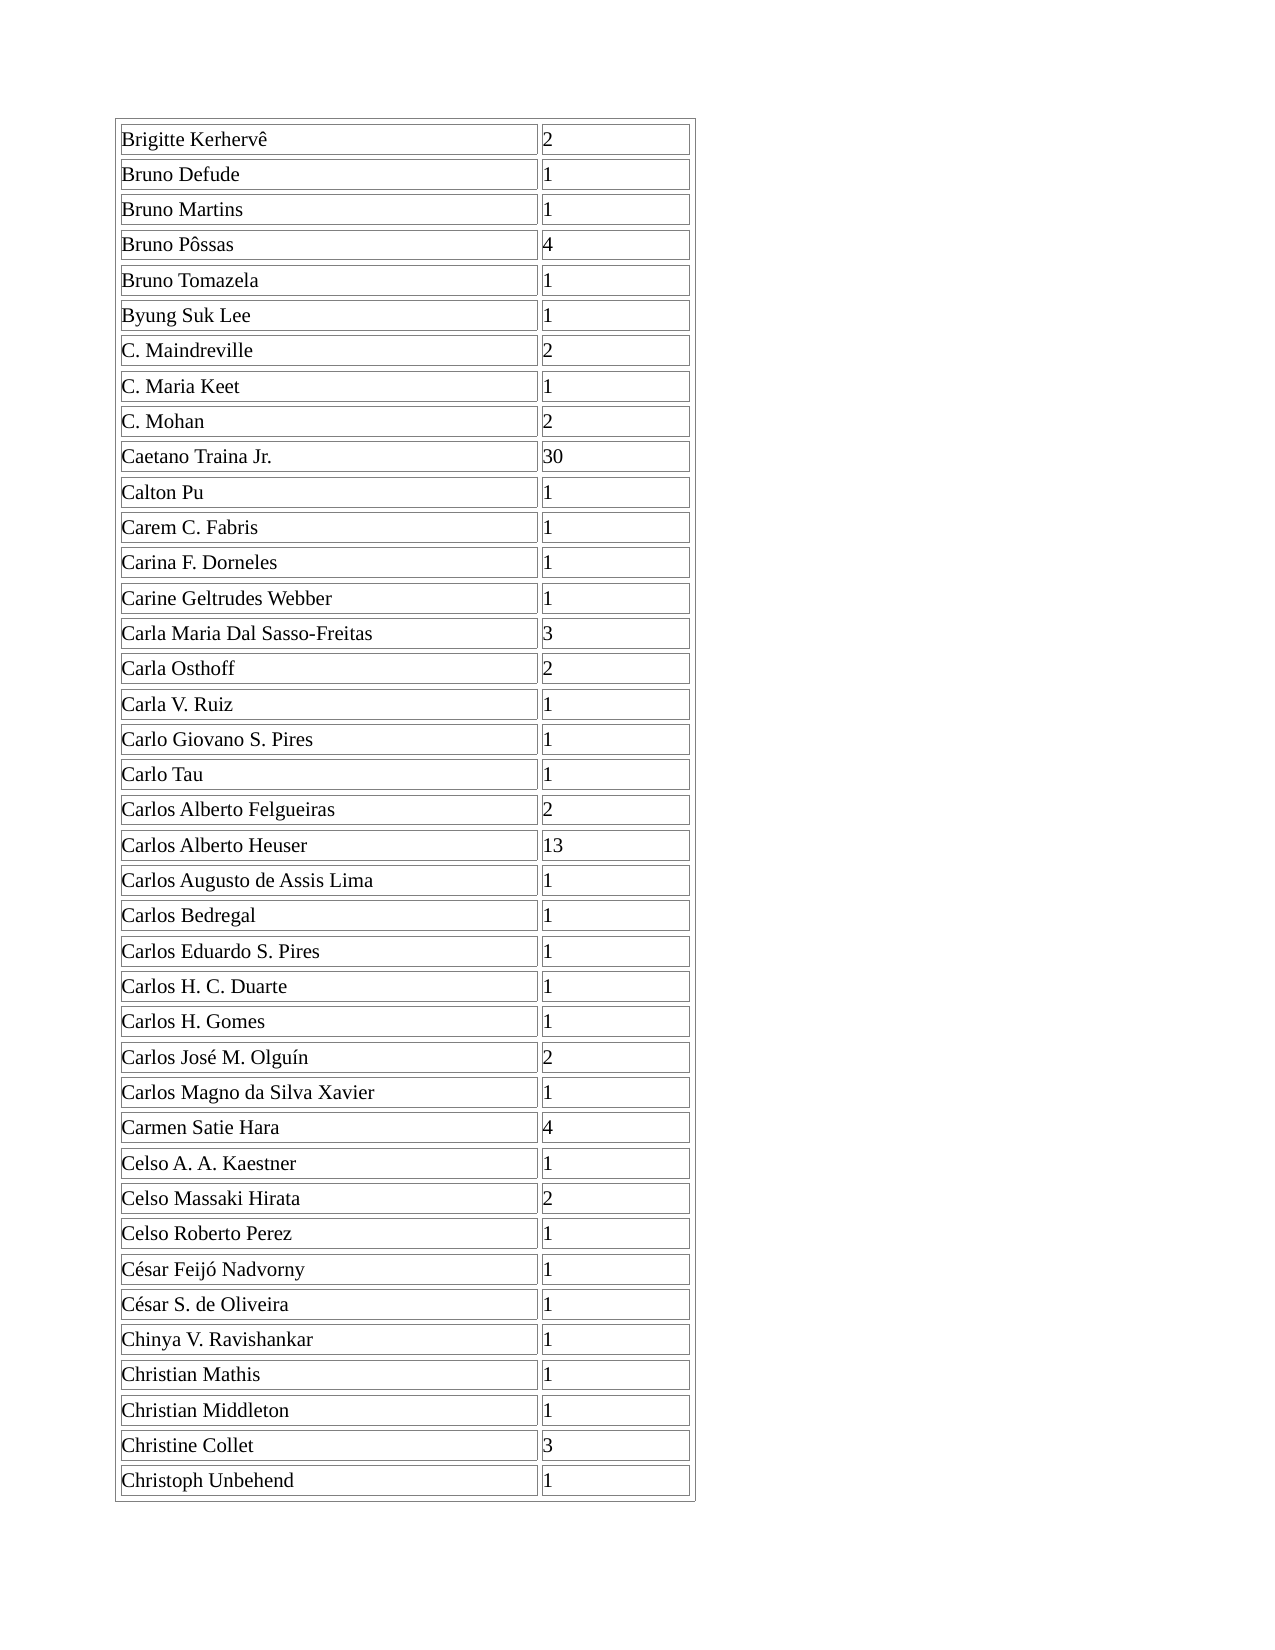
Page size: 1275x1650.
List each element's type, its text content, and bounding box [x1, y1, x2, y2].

table_cell Celso Roberto Perez [118, 1213, 539, 1248]
table_cell Carlo Tau [118, 754, 539, 789]
table_cell Celso Massaki Hirata [118, 1178, 539, 1213]
table_cell Caetano Traina Jr. [118, 436, 539, 471]
table_cell Carlos Alberto Heuser [118, 824, 539, 860]
table_cell 2 [539, 648, 692, 683]
table_cell 4 [539, 224, 692, 259]
table_cell Bruno Tomazela [118, 259, 539, 295]
table_cell 1 [539, 295, 692, 330]
table_cell Carina F. Dorneles [118, 542, 539, 577]
table_cell C. Mohan [118, 401, 539, 436]
table_cell 1 [539, 259, 692, 295]
table_cell Carla Maria Dal Sasso-Freitas [118, 613, 539, 648]
table_cell 1 [539, 1142, 692, 1177]
table_cell 1 [539, 1284, 692, 1319]
table_cell 1 [539, 966, 692, 1001]
table_cell 30 [539, 436, 692, 471]
table_cell 1 [539, 1213, 692, 1248]
table_cell 2 [539, 401, 692, 436]
table_cell Carlos José M. Olguín [118, 1036, 539, 1072]
table_cell Carlos Augusto de Assis Lima [118, 860, 539, 895]
table_cell Christian Mathis [118, 1354, 539, 1389]
table_cell 2 [539, 1178, 692, 1213]
table_cell 1 [539, 895, 692, 930]
table_cell 1 [539, 577, 692, 612]
table_cell Calton Pu [118, 471, 539, 507]
table_cell Carmen Satie Hara [118, 1107, 539, 1142]
table_cell Carlos Magno da Silva Xavier [118, 1072, 539, 1107]
table_cell Bruno Defude [118, 154, 539, 189]
table_cell Carlos Eduardo S. Pires [118, 930, 539, 966]
table_cell C. Maindreville [118, 330, 539, 365]
table_cell Carine Geltrudes Webber [118, 577, 539, 612]
table_cell C. Maria Keet [118, 365, 539, 401]
table_cell 1 [539, 754, 692, 789]
table_cell 3 [539, 1425, 692, 1460]
table_cell 1 [539, 1248, 692, 1283]
table_cell 13 [539, 824, 692, 860]
table_cell 1 [539, 1354, 692, 1389]
table_cell 1 [539, 507, 692, 542]
table_cell Brigitte Kerhervê [118, 119, 539, 153]
table_cell 1 [539, 719, 692, 754]
table_cell Carla V. Ruiz [118, 683, 539, 718]
table_cell Christine Collet [118, 1425, 539, 1460]
table_cell 4 [539, 1107, 692, 1142]
table_cell 2 [539, 330, 692, 365]
table_cell 1 [539, 471, 692, 507]
table_cell 1 [539, 154, 692, 189]
table_cell Carlos H. C. Duarte [118, 966, 539, 1001]
table_cell 2 [539, 789, 692, 824]
table_cell Carlo Giovano S. Pires [118, 719, 539, 754]
table_cell 1 [539, 930, 692, 966]
table_cell Christoph Unbehend [118, 1460, 539, 1495]
table_cell 1 [539, 1319, 692, 1354]
table_cell Carlos Alberto Felgueiras [118, 789, 539, 824]
table_cell 3 [539, 613, 692, 648]
table_cell Carem C. Fabris [118, 507, 539, 542]
table_cell César Feijó Nadvorny [118, 1248, 539, 1283]
table_cell Bruno Pôssas [118, 224, 539, 259]
table_cell César S. de Oliveira [118, 1284, 539, 1319]
table_cell 1 [539, 860, 692, 895]
table_cell 1 [539, 683, 692, 718]
table_cell Carlos Bedregal [118, 895, 539, 930]
table_cell 2 [539, 119, 692, 153]
table_cell 1 [539, 1001, 692, 1036]
table_cell Carla Osthoff [118, 648, 539, 683]
table_cell 1 [539, 542, 692, 577]
table_cell Celso A. A. Kaestner [118, 1142, 539, 1177]
table_cell Christian Middleton [118, 1389, 539, 1425]
table_cell 1 [539, 1460, 692, 1495]
table_cell 1 [539, 1072, 692, 1107]
table_cell 2 [539, 1036, 692, 1072]
table_cell 1 [539, 1389, 692, 1425]
table_cell Chinya V. Ravishankar [118, 1319, 539, 1354]
table_cell Byung Suk Lee [118, 295, 539, 330]
table_cell Bruno Martins [118, 189, 539, 224]
table_cell Carlos H. Gomes [118, 1001, 539, 1036]
table_cell 1 [539, 189, 692, 224]
table_cell 1 [539, 365, 692, 401]
